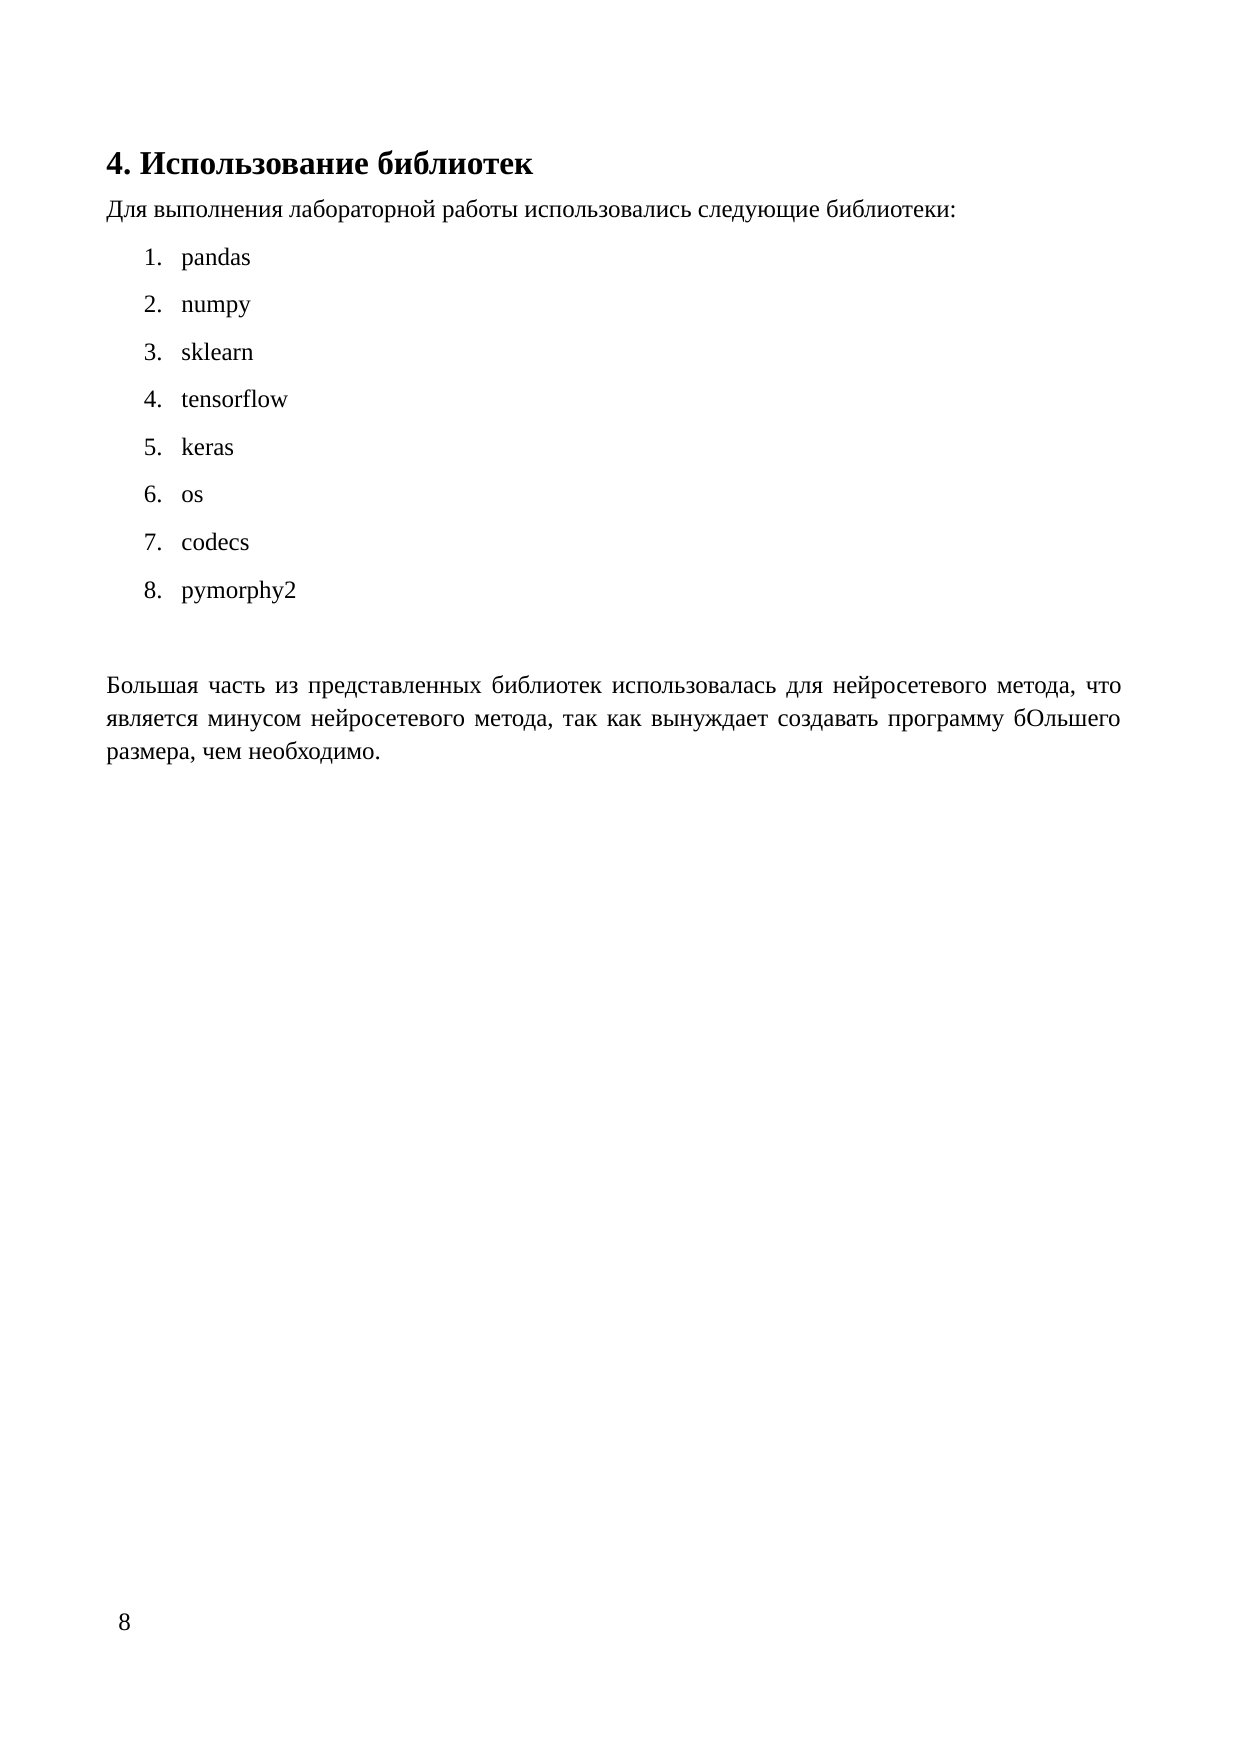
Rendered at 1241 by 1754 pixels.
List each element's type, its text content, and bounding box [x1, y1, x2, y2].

list codecs [144, 527, 1122, 556]
list tensorflow [144, 384, 1122, 413]
list keras [144, 432, 1122, 461]
list pymorphy2 [144, 575, 1122, 603]
list numpy [144, 289, 1122, 318]
list pandas [144, 242, 1122, 270]
text Для выполнения лабораторной работы использовались следующие библиотеки: [106, 194, 1122, 223]
list os [144, 479, 1122, 508]
text Большая часть из представленных библиотек использовалась для нейросетевого метода, что является минусом нейросетевого метода, так как вынуждает создавать программу бОльшего размера, чем необходимо. [106, 670, 1122, 765]
list sklearn [144, 337, 1122, 366]
subtitle Использование библиотек [106, 143, 1122, 181]
